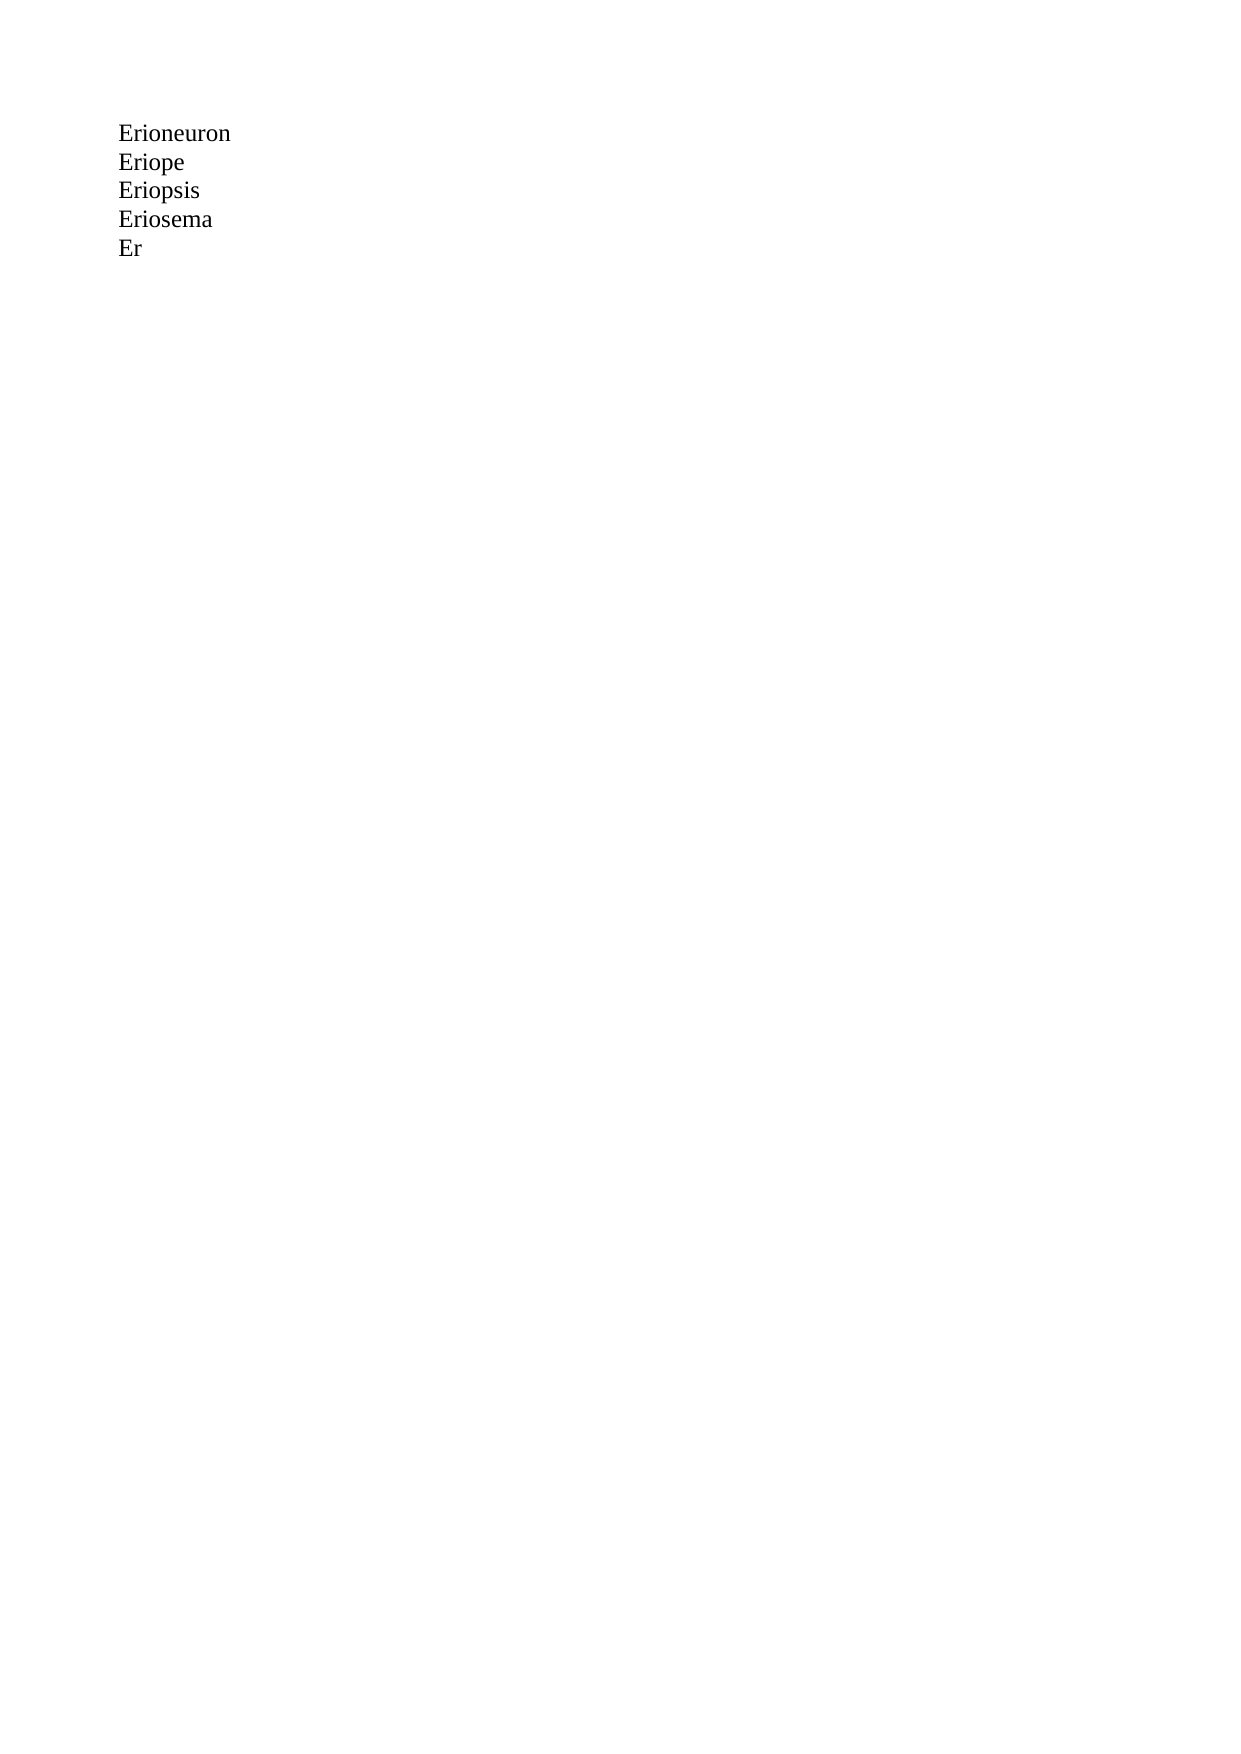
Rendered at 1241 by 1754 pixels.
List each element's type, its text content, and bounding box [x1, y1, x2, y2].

text Erioneuron Eriope Eriopsis Eriosema Er [118, 118, 1122, 262]
